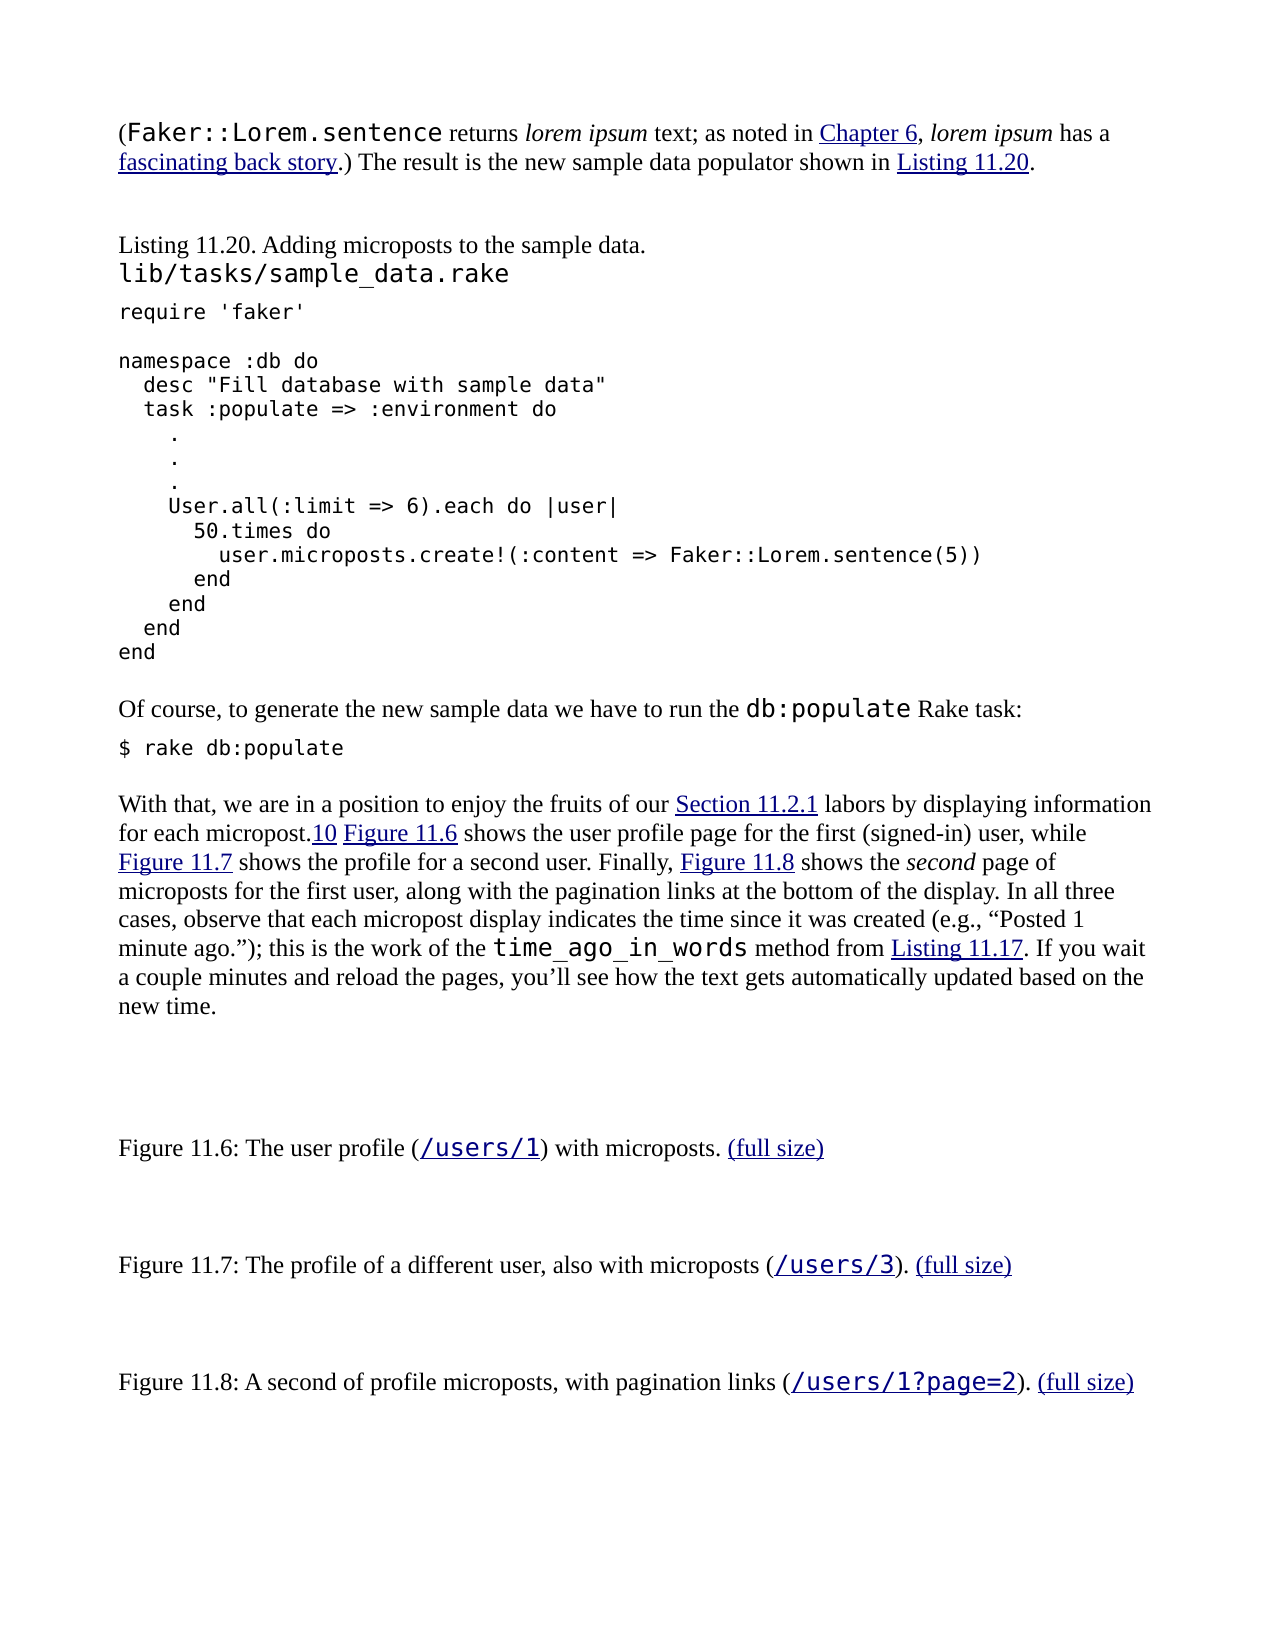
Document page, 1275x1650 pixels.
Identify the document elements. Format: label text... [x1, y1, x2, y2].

text desc "Fill database with sample data" [118, 373, 1157, 397]
text . [118, 422, 1157, 446]
text Figure 11.6: The user profile (/users/1) with microposts. (full size) [118, 1133, 1157, 1162]
text User.all(:limit => 6).each do |user| [118, 494, 1157, 519]
text namespace :db do [118, 349, 1157, 373]
text task :populate => :environment do [118, 397, 1157, 422]
text require 'faker' [118, 300, 1157, 325]
text end [118, 592, 1157, 616]
text end [118, 616, 1157, 640]
text 50.times do [118, 519, 1157, 543]
text . [118, 446, 1157, 470]
text Of course, to generate the new sample data we have to run the db:populate Rake task: [118, 694, 1157, 723]
text With that, we are in a position to enjoy the fruits of our Section 11.2.1 labors by displaying information for each micropost.10 Figure 11.6 shows the user profile page for the first (signed-in) user, while Figure 11.7 shows the profile for a second user. Finally, Figure 11.8 shows the second page of microposts for the first user, along with the pagination links at the bottom of the display. In all three cases, observe that each micropost display indicates the time since it was created (e.g., “Posted 1 minute ago.”); this is the work of the time_ago_in_words method from Listing 11.17. If you wait a couple minutes and reload the pages, you’ll see how the text gets automatically updated based on the new time. [118, 789, 1157, 1020]
text Figure 11.8: A second of profile microposts, with pagination links (/users/1?page=2). (full size) [118, 1367, 1157, 1396]
text Figure 11.7: The profile of a different user, also with microposts (/users/3). (full size) [118, 1250, 1157, 1279]
text Listing 11.20. Adding microposts to the sample data. lib/tasks/sample_data.rake [118, 230, 1157, 288]
text end [118, 640, 1157, 664]
text . [118, 470, 1157, 494]
text $ rake db:populate [118, 736, 1157, 760]
text user.microposts.create!(:content => Faker::Lorem.sentence(5)) [118, 543, 1157, 567]
text (Faker::Lorem.sentence returns lorem ipsum text; as noted in Chapter 6, lorem ipsum has a fascinating back story.) The result is the new sample data populator shown in Listing 11.20. [118, 118, 1157, 176]
text end [118, 567, 1157, 592]
